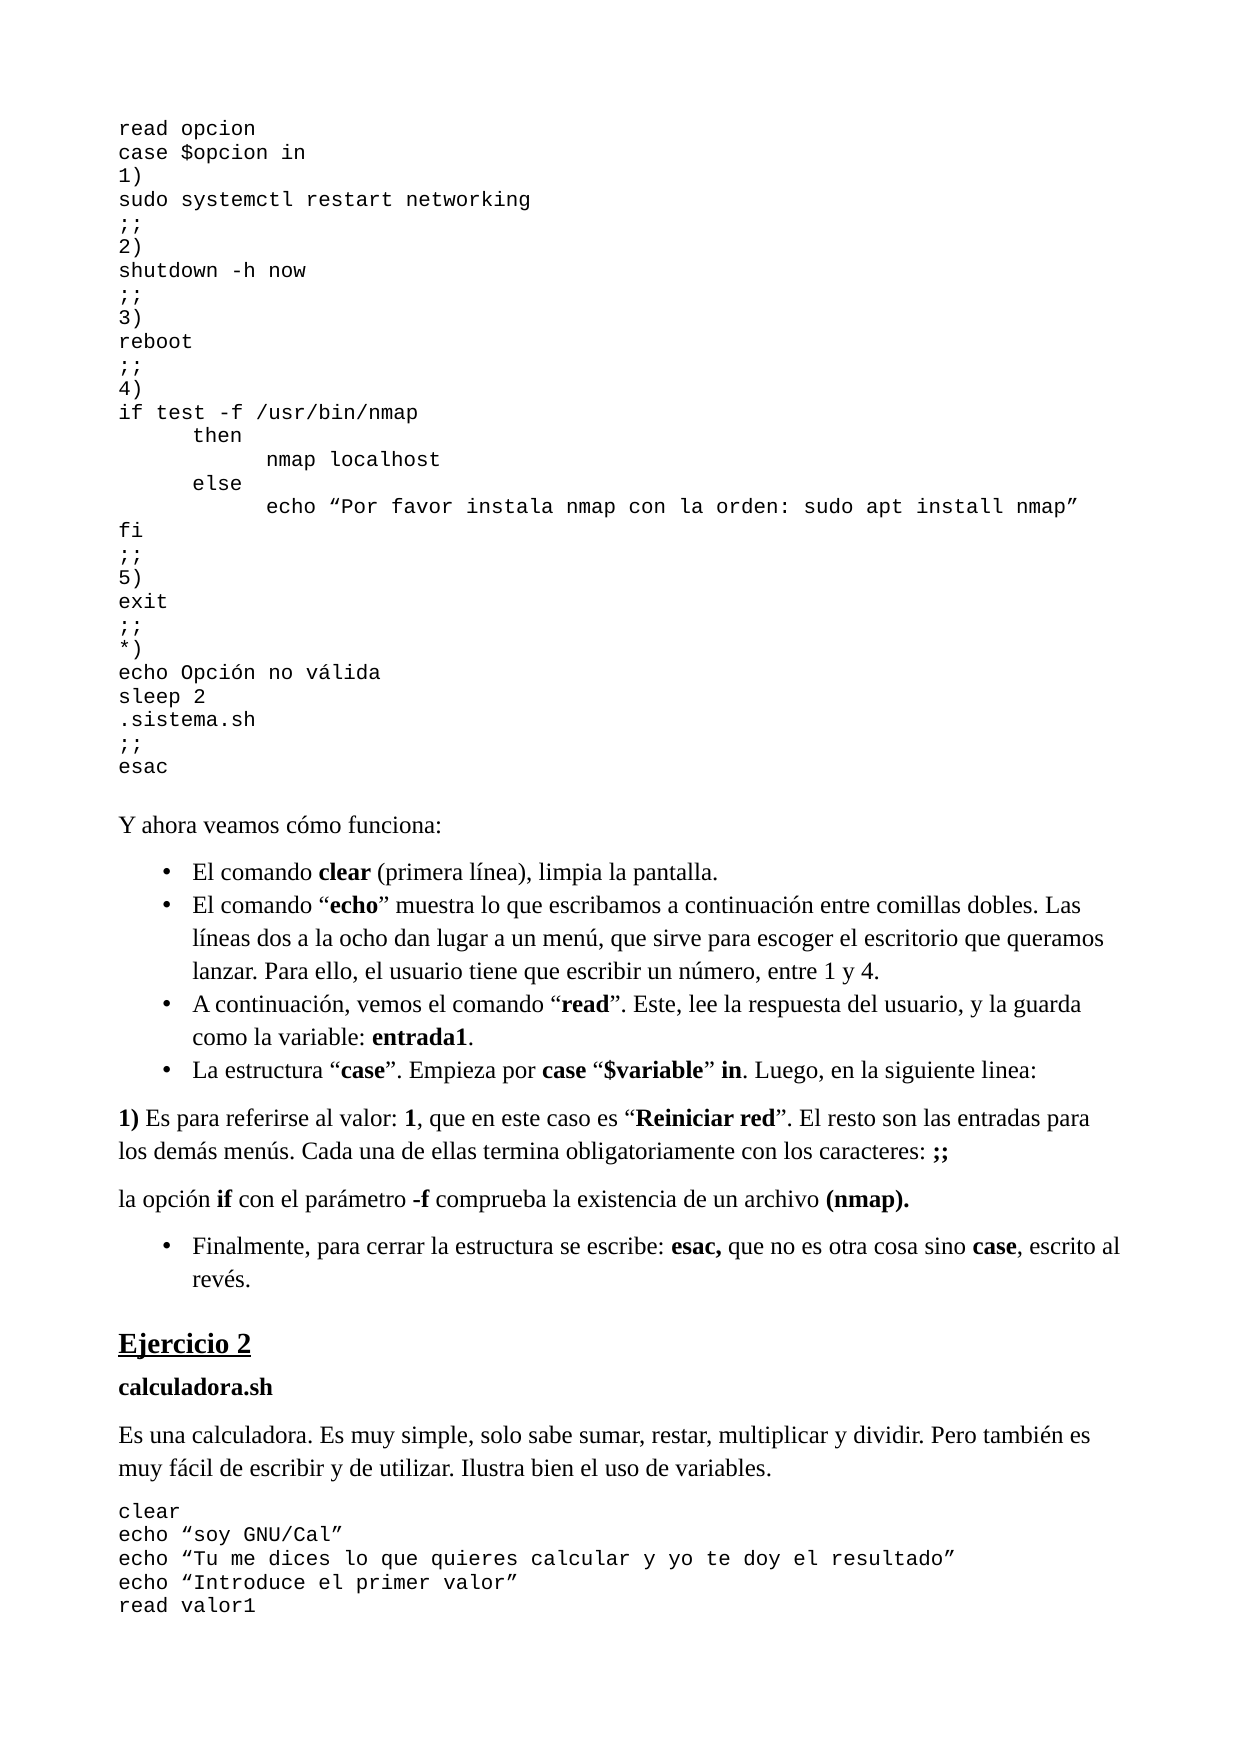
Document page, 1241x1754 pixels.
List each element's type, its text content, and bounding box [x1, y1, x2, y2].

text then [118, 426, 1122, 449]
text clear [118, 1501, 1122, 1524]
text exit [118, 591, 1122, 615]
text ;; [118, 733, 1122, 757]
text ;; [118, 615, 1122, 638]
text if test -f /usr/bin/nmap [118, 402, 1122, 426]
text calculadora.sh [118, 1372, 1122, 1401]
text fi [118, 520, 1122, 544]
text 1) [118, 165, 1122, 189]
text 1) Es para referirse al valor: 1, que en este caso es “Reiniciar red”. El resto son las entradas para los demás menús. Cada una de ellas termina obligatoriamente con los caracteres: ;; [118, 1103, 1122, 1165]
text else [118, 473, 1122, 496]
list A continuación, vemos el comando “read”. Este, lee la respuesta del usuario, y la guarda como la variable: entrada1. [162, 989, 1122, 1051]
text Es una calculadora. Es muy simple, solo sabe sumar, restar, multiplicar y dividir. Pero también es muy fácil de escribir y de utilizar. Ilustra bien el uso de variables. [118, 1420, 1122, 1482]
list El comando clear (primera línea), limpia la pantalla. [162, 857, 1122, 886]
text echo Opción no válida [118, 662, 1122, 686]
text ;; [118, 284, 1122, 307]
list La estructura “case”. Empieza por case “$variable” in. Luego, en la siguiente linea: [162, 1055, 1122, 1084]
text Y ahora veamos cómo funciona: [118, 810, 1122, 838]
text read opcion [118, 118, 1122, 142]
text ;; [118, 354, 1122, 378]
text 5) [118, 567, 1122, 591]
subtitle Ejercicio 2 [118, 1326, 1122, 1360]
text sleep 2 [118, 686, 1122, 709]
text echo “soy GNU/Cal” [118, 1524, 1122, 1548]
text la opción if con el parámetro -f comprueba la existencia de un archivo (nmap). [118, 1184, 1122, 1212]
text *) [118, 638, 1122, 662]
text reboot [118, 331, 1122, 354]
text echo “Introduce el primer valor” [118, 1572, 1122, 1595]
text case $opcion in [118, 142, 1122, 165]
text sudo systemctl restart networking [118, 189, 1122, 213]
text ;; [118, 213, 1122, 236]
list El comando “echo” muestra lo que escribamos a continuación entre comillas dobles. Las líneas dos a la ocho dan lugar a un menú, que sirve para escoger el escritorio que queramos lanzar. Para ello, el usuario tiene que escribir un número, entre 1 y 4. [162, 890, 1122, 985]
text ;; [118, 544, 1122, 567]
text 4) [118, 378, 1122, 402]
text echo “Por favor instala nmap con la orden: sudo apt install nmap” [118, 496, 1122, 520]
text read valor1 [118, 1595, 1122, 1619]
list Finalmente, para cerrar la estructura se escribe: esac, que no es otra cosa sino case, escrito al revés. [162, 1231, 1122, 1293]
text 2) [118, 236, 1122, 260]
text echo “Tu me dices lo que quieres calcular y yo te doy el resultado” [118, 1548, 1122, 1572]
text .sistema.sh [118, 709, 1122, 733]
text nmap localhost [118, 449, 1122, 473]
text 3) [118, 307, 1122, 331]
text shutdown -h now [118, 260, 1122, 284]
text esac [118, 757, 1122, 780]
